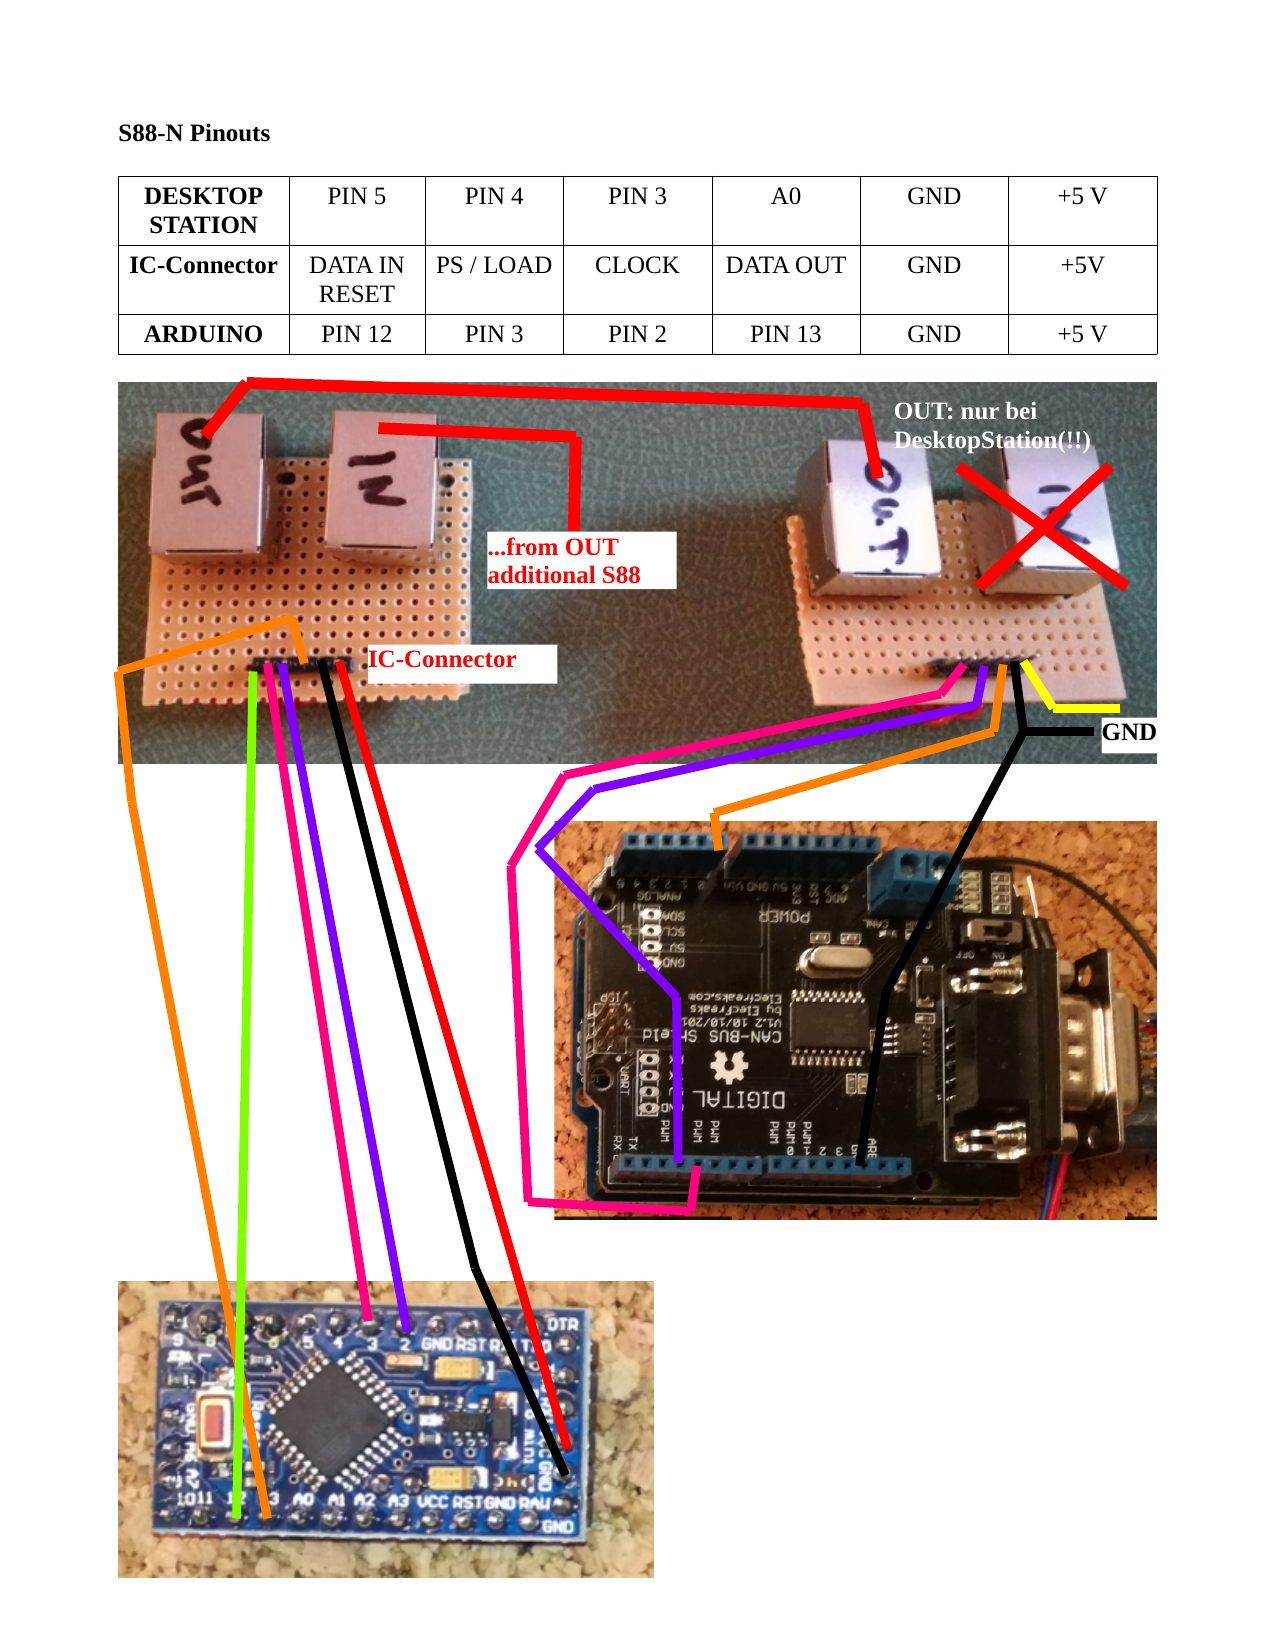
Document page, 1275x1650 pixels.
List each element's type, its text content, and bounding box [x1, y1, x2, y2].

table_header PIN 3 [564, 177, 712, 245]
table_cell GND [861, 246, 1008, 314]
table_header PIN 5 [290, 177, 425, 245]
table_header A0 [713, 177, 860, 245]
table_cell PIN 13 [713, 315, 860, 354]
picture [118, 723, 123, 764]
table_header +5 V [1009, 177, 1157, 245]
table_header DESKTOP STATION [119, 177, 289, 245]
table_cell PIN 3 [426, 315, 563, 354]
picture [554, 821, 1157, 1220]
table_cell PIN 12 [290, 315, 425, 354]
table_header PIN 4 [426, 177, 563, 245]
table_cell +5V [1009, 246, 1157, 314]
table_cell GND [861, 315, 1008, 354]
picture [118, 1281, 654, 1578]
table_header GND [861, 177, 1008, 245]
table_cell +5 V [1009, 315, 1157, 354]
table_cell DATA OUT [713, 246, 860, 314]
text S88-N Pinouts [118, 118, 1157, 147]
table_cell CLOCK [564, 246, 712, 314]
table_cell DATA IN RESET [290, 246, 425, 314]
picture [228, 1281, 236, 1319]
table_cell PIN 2 [564, 315, 712, 354]
table_cell IC-Connector [119, 246, 289, 314]
picture [118, 382, 1157, 764]
table_cell PS / LOAD [426, 246, 563, 314]
table_cell ARDUINO [119, 315, 289, 354]
